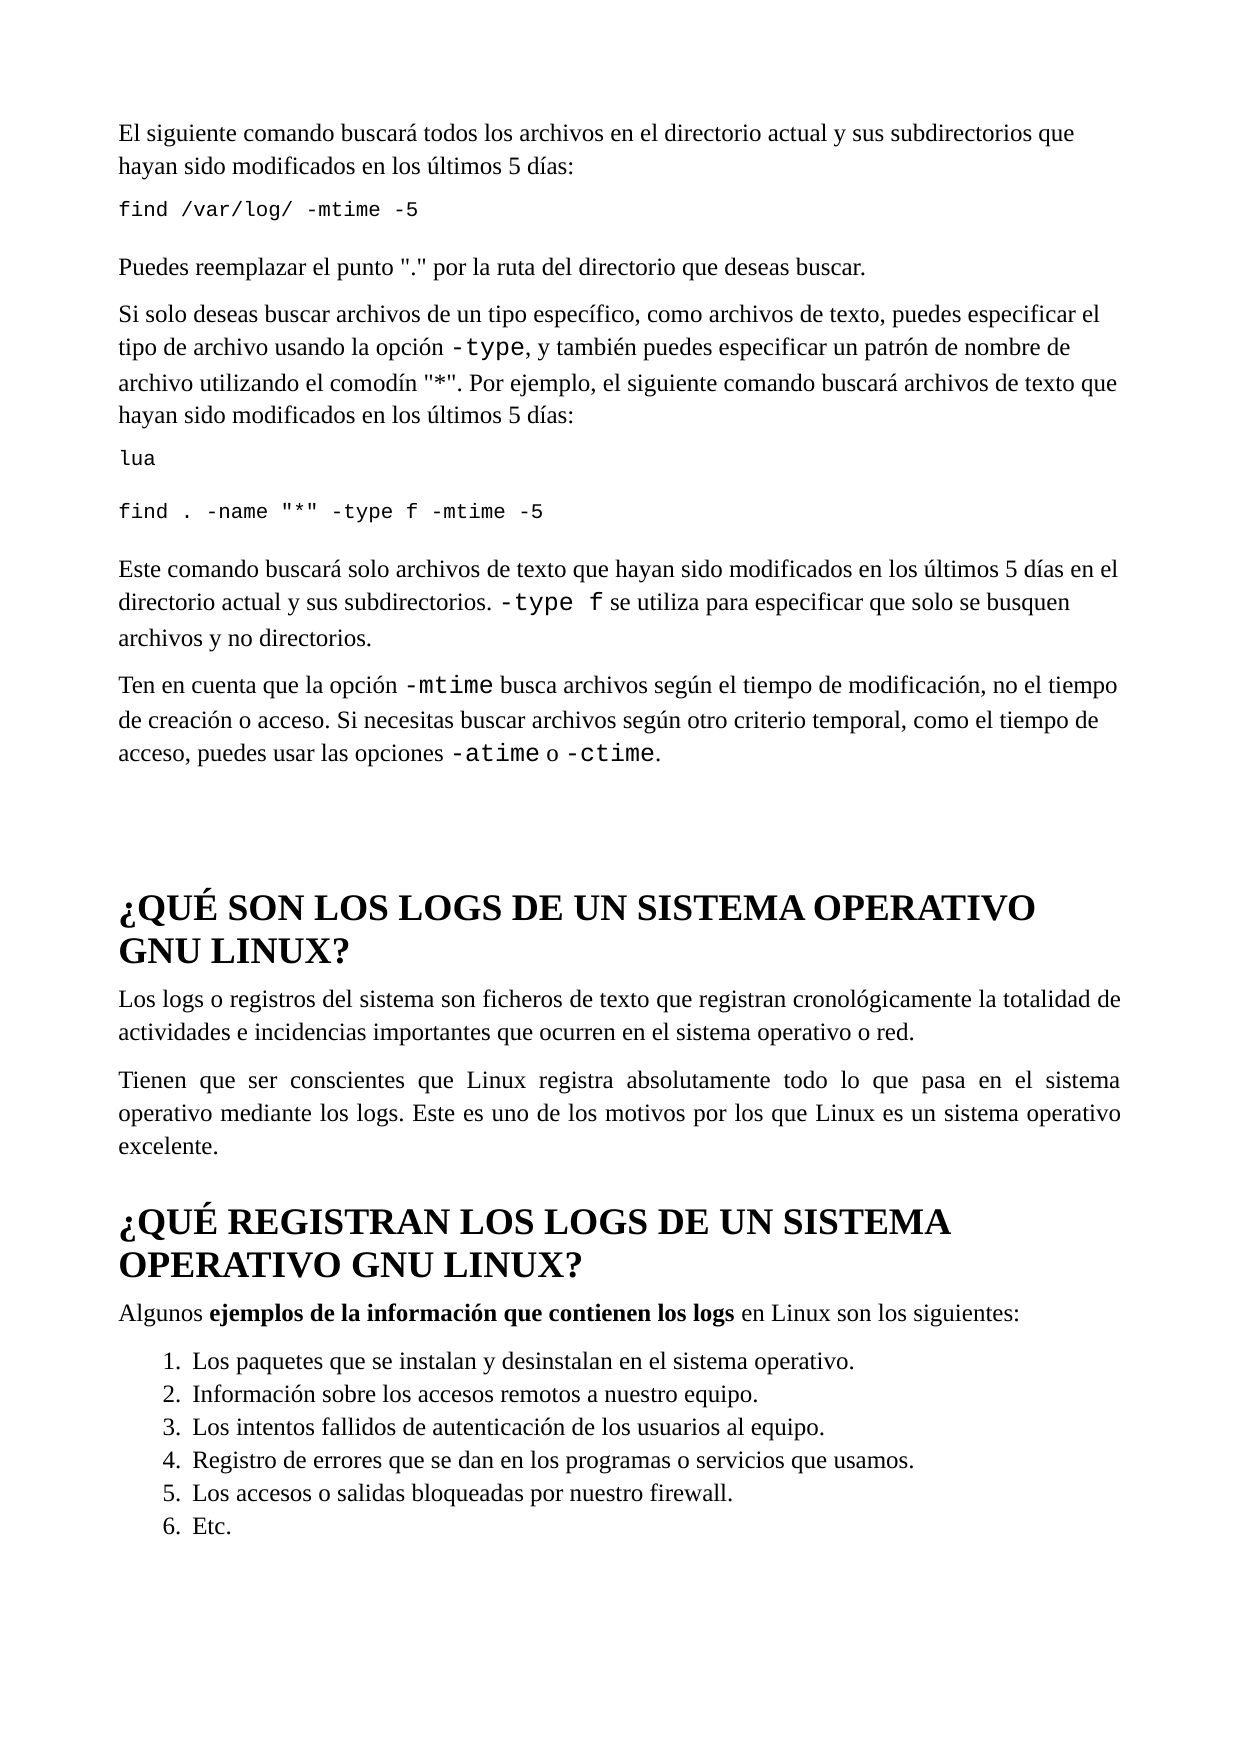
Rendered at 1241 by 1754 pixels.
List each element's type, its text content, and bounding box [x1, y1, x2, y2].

text find . -name "*" -type f -mtime -5 [118, 501, 1122, 525]
text Puedes reemplazar el punto "." por la ruta del directorio que deseas buscar. [118, 252, 1122, 281]
text Tienen que ser conscientes que Linux registra absolutamente todo lo que pasa en el sistema operativo mediante los logs. Este es uno de los motivos por los que Linux es un sistema operativo excelente. [118, 1065, 1122, 1160]
text Si solo deseas buscar archivos de un tipo específico, como archivos de texto, puedes especificar el tipo de archivo usando la opción -type, y también puedes especificar un patrón de nombre de archivo utilizando el comodín "*". Por ejemplo, el siguiente comando buscará archivos de texto que hayan sido modificados en los últimos 5 días: [118, 299, 1122, 429]
text find /var/log/ -mtime -5 [118, 199, 1122, 222]
list Los intentos fallidos de autenticación de los usuarios al equipo. [162, 1412, 1122, 1441]
text Este comando buscará solo archivos de texto que hayan sido modificados en los últimos 5 días en el directorio actual y sus subdirectorios. -type f se utiliza para especificar que solo se busquen archivos y no directorios. [118, 554, 1122, 651]
list Información sobre los accesos remotos a nuestro equipo. [162, 1379, 1122, 1408]
list Los accesos o salidas bloqueadas por nuestro firewall. [162, 1478, 1122, 1507]
text lua [118, 448, 1122, 472]
text Los logs o registros del sistema son ficheros de texto que registran cronológicamente la totalidad de actividades e incidencias importantes que ocurren en el sistema operativo o red. [118, 984, 1122, 1046]
text El siguiente comando buscará todos los archivos en el directorio actual y sus subdirectorios que hayan sido modificados en los últimos 5 días: [118, 118, 1122, 180]
subtitle ¿QUÉ SON LOS LOGS DE UN SISTEMA OPERATIVO GNU LINUX? [118, 886, 1122, 972]
text Ten en cuenta que la opción -mtime busca archivos según el tiempo de modificación, no el tiempo de creación o acceso. Si necesitas buscar archivos según otro criterio temporal, como el tiempo de acceso, puedes usar las opciones -atime o -ctime. [118, 670, 1122, 769]
list Los paquetes que se instalan y desinstalan en el sistema operativo. [162, 1346, 1122, 1374]
list Registro de errores que se dan en los programas o servicios que usamos. [162, 1445, 1122, 1474]
list Etc. [162, 1511, 1122, 1540]
subtitle ¿QUÉ REGISTRAN LOS LOGS DE UN SISTEMA OPERATIVO GNU LINUX? [118, 1199, 1122, 1286]
text Algunos ejemplos de la información que contienen los logs en Linux son los siguientes: [118, 1298, 1122, 1327]
